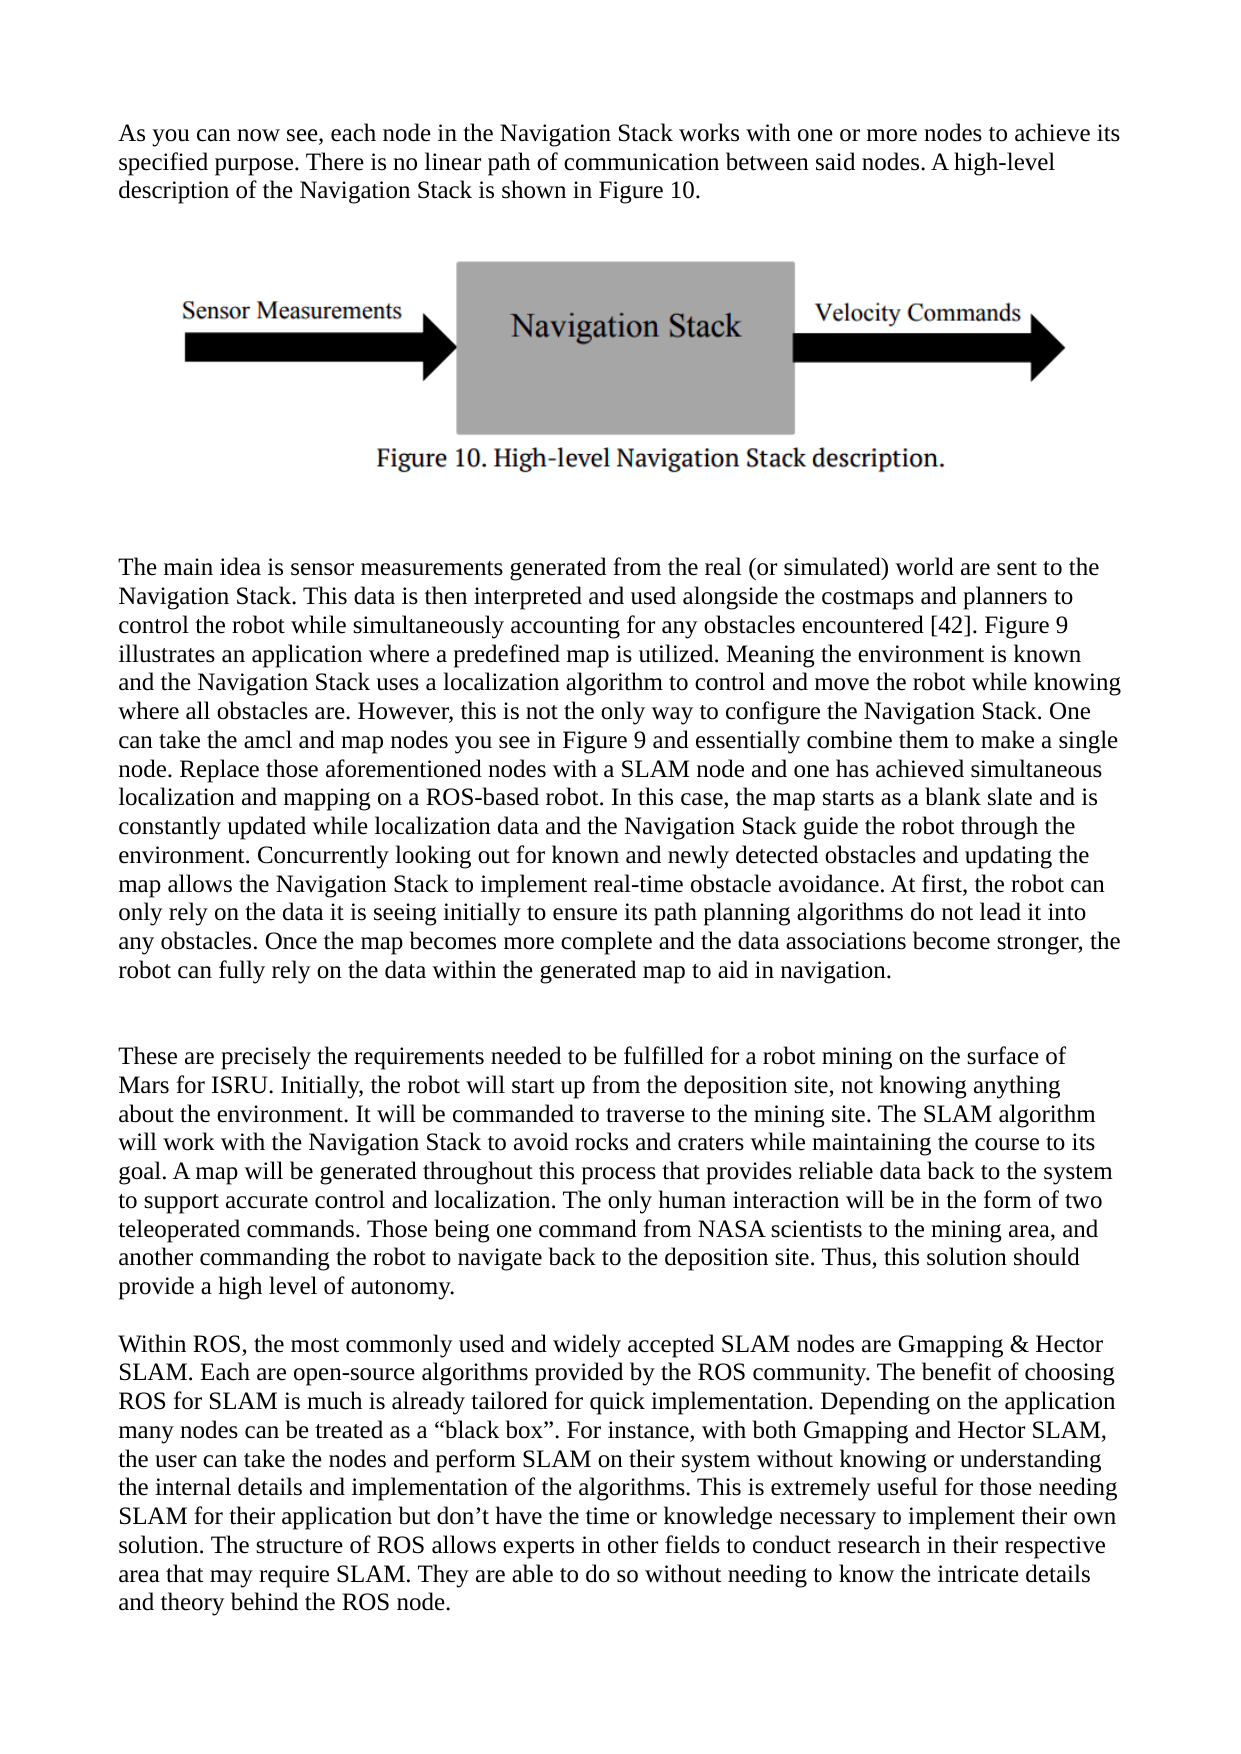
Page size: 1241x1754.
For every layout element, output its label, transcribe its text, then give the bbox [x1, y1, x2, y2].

text As you can now see, each node in the Navigation Stack works with one or more nodes to achieve its specified purpose. There is no linear path of communication between said nodes. A high-level description of the Navigation Stack is shown in Figure 10. [118, 118, 1122, 204]
text The main idea is sensor measurements generated from the real (or simulated) world are sent to the Navigation Stack. This data is then interpreted and used alongside the costmaps and planners to control the robot while simultaneously accounting for any obstacles encountered [42]. Figure 9 illustrates an application where a predefined map is utilized. Meaning the environment is known and the Navigation Stack uses a localization algorithm to control and move the robot while knowing where all obstacles are. However, this is not the only way to configure the Navigation Stack. One can take the amcl and map nodes you see in Figure 9 and essentially combine them to make a single node. Replace those aforementioned nodes with a SLAM node and one has achieved simultaneous localization and mapping on a ROS-based robot. In this case, the map starts as a blank slate and is constantly updated while localization data and the Navigation Stack guide the robot through the environment. Concurrently looking out for known and newly detected obstacles and updating the map allows the Navigation Stack to implement real-time obstacle avoidance. At first, the robot can only rely on the data it is seeing initially to ensure its path planning algorithms do not lead it into any obstacles. Once the map becomes more complete and the data associations become stronger, the robot can fully rely on the data within the generated map to aid in navigation. [118, 552, 1122, 984]
text Within ROS, the most commonly used and widely accepted SLAM nodes are Gmapping & Hector SLAM. Each are open-source algorithms provided by the ROS community. The benefit of choosing ROS for SLAM is much is already tailored for quick implementation. Depending on the application many nodes can be treated as a “black box”. For instance, with both Gmapping and Hector SLAM, the user can take the nodes and perform SLAM on their system without knowing or understanding the internal details and implementation of the algorithms. This is extremely useful for those needing SLAM for their application but don’t have the time or knowledge necessary to implement their own solution. The structure of ROS allows experts in other fields to conduct research in their respective area that may require SLAM. They are able to do so without needing to know the intricate details and theory behind the ROS node. [118, 1329, 1122, 1616]
picture [118, 233, 1123, 495]
text These are precisely the requirements needed to be fulfilled for a robot mining on the surface of Mars for ISRU. Initially, the robot will start up from the deposition site, not knowing anything about the environment. It will be commanded to traverse to the mining site. The SLAM algorithm will work with the Navigation Stack to avoid rocks and craters while maintaining the course to its goal. A map will be generated throughout this process that provides reliable data back to the system to support accurate control and localization. The only human interaction will be in the form of two teleoperated commands. Those being one command from NASA scientists to the mining area, and another commanding the robot to navigate back to the deposition site. Thus, this solution should provide a high level of autonomy. [118, 1041, 1122, 1300]
